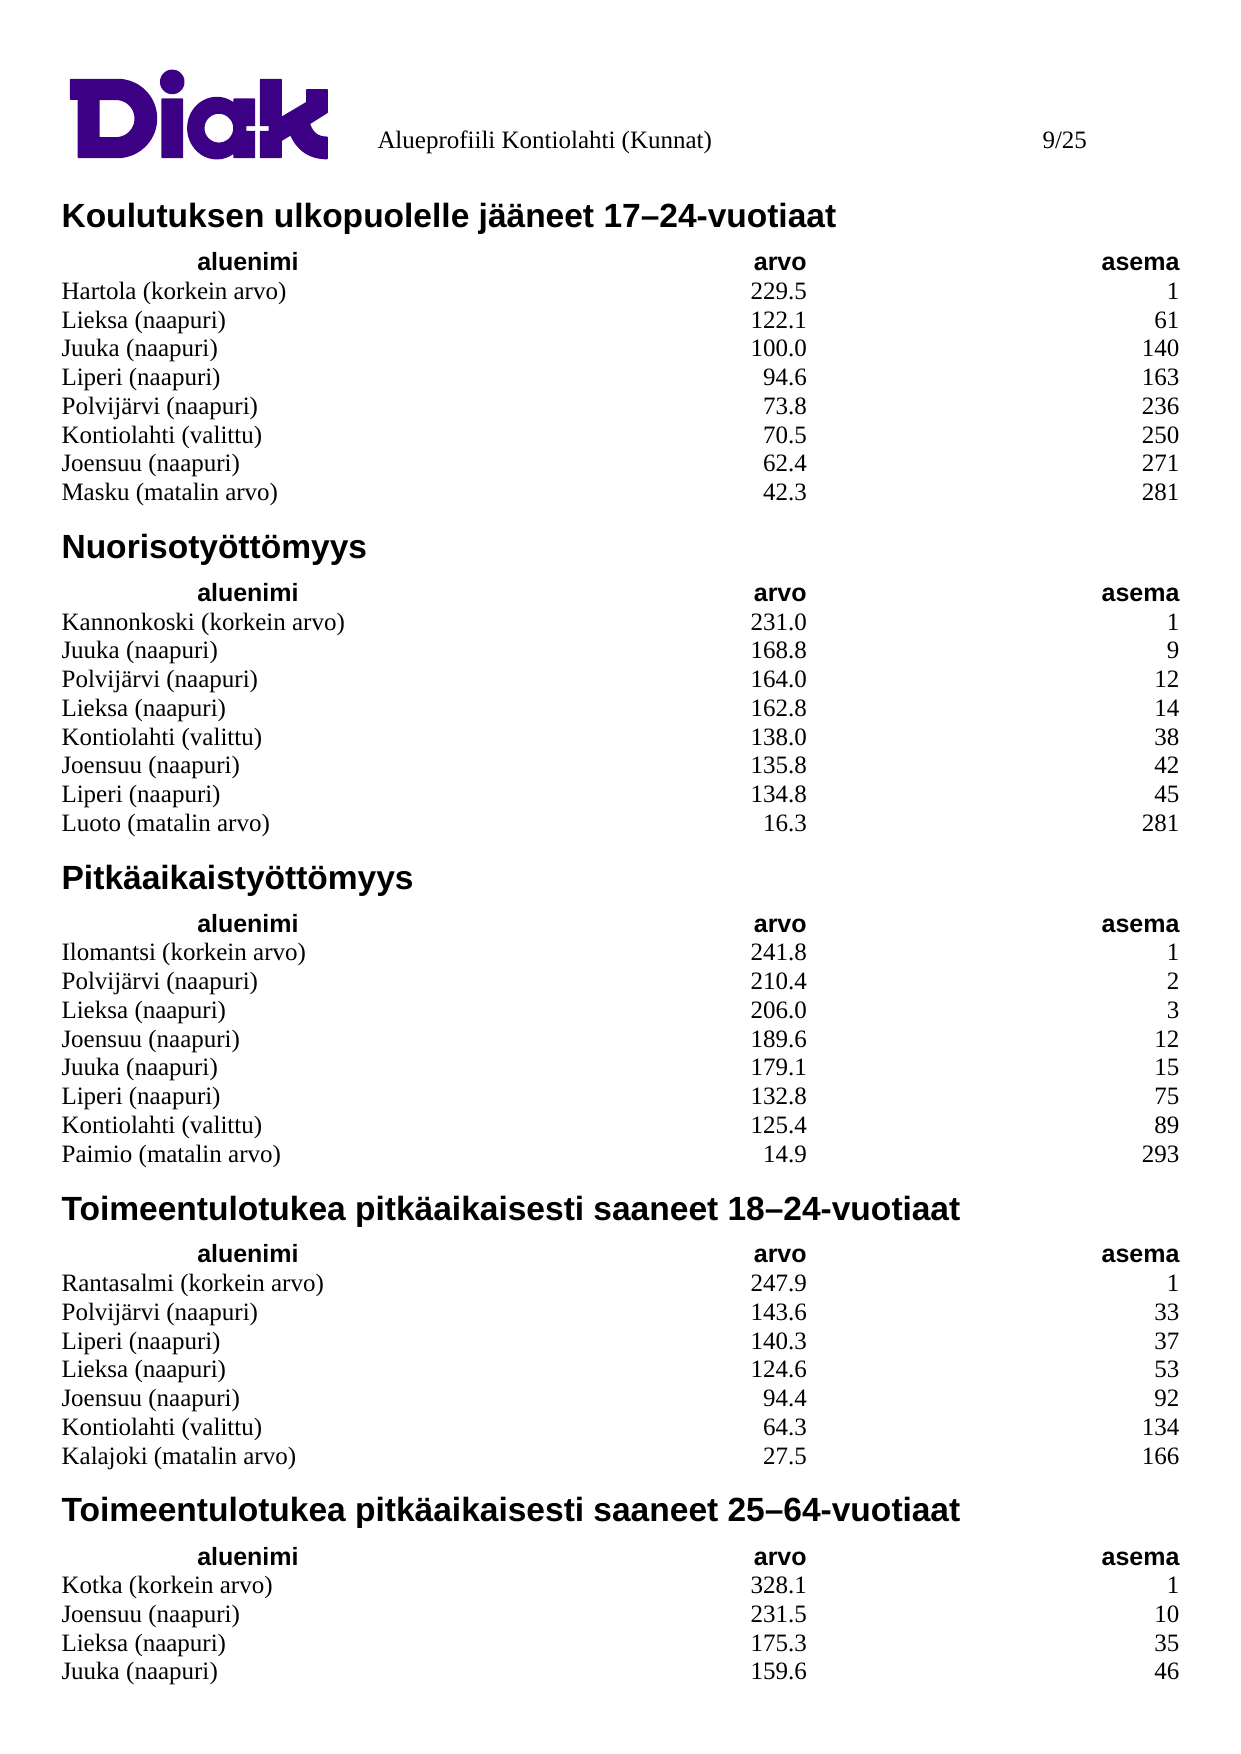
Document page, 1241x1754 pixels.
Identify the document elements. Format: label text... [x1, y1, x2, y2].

table_cell Juuka (naapuri) [61, 636, 434, 664]
table_header asema [806, 578, 1179, 607]
table_cell 210.4 [434, 966, 806, 995]
table_cell 75 [806, 1081, 1179, 1110]
table_cell 164.0 [434, 664, 806, 693]
table_cell Lieksa (naapuri) [61, 1628, 434, 1656]
table_cell Luoto (matalin arvo) [61, 808, 434, 837]
table_cell 9 [806, 636, 1179, 664]
table_cell 179.1 [434, 1053, 806, 1081]
table_cell 1 [806, 1268, 1179, 1297]
table_cell 140.3 [434, 1326, 806, 1354]
table_cell 159.6 [434, 1656, 806, 1685]
table_cell 15 [806, 1053, 1179, 1081]
table_cell 124.6 [434, 1355, 806, 1383]
table_cell Liperi (naapuri) [61, 1326, 434, 1354]
subtitle Toimeentulotukea pitkäaikaisesti saaneet 25–64-vuotiaat [61, 1490, 1179, 1529]
table_cell 206.0 [434, 995, 806, 1024]
table_cell Polvijärvi (naapuri) [61, 1297, 434, 1326]
table_cell Joensuu (naapuri) [61, 751, 434, 779]
table_cell 328.1 [434, 1570, 806, 1599]
table_cell Kotka (korkein arvo) [61, 1570, 434, 1599]
table_cell 70.5 [434, 420, 806, 448]
table_header asema [806, 909, 1179, 937]
table_cell 61 [806, 305, 1179, 333]
table_cell 189.6 [434, 1024, 806, 1052]
table_cell 10 [806, 1599, 1179, 1628]
table_cell Joensuu (naapuri) [61, 1024, 434, 1052]
table_cell 27.5 [434, 1441, 806, 1469]
table_cell Lieksa (naapuri) [61, 693, 434, 722]
table_header aluenimi [61, 1240, 434, 1268]
table_cell 14 [806, 693, 1179, 722]
table_cell 135.8 [434, 751, 806, 779]
table_cell Kalajoki (matalin arvo) [61, 1441, 434, 1469]
table_cell Juuka (naapuri) [61, 1656, 434, 1685]
table_header aluenimi [61, 578, 434, 607]
table_cell Masku (matalin arvo) [61, 477, 434, 506]
table_cell 62.4 [434, 449, 806, 477]
table_cell 1 [806, 938, 1179, 966]
table_cell 89 [806, 1110, 1179, 1139]
table_header arvo [434, 1240, 806, 1268]
table_cell 3 [806, 995, 1179, 1024]
table_cell 1 [806, 276, 1179, 305]
table_cell 122.1 [434, 305, 806, 333]
table_cell 100.0 [434, 334, 806, 362]
table_cell 42 [806, 751, 1179, 779]
table_cell 37 [806, 1326, 1179, 1354]
table_cell 231.0 [434, 607, 806, 636]
table_cell Liperi (naapuri) [61, 779, 434, 808]
table_cell 281 [806, 808, 1179, 837]
table_cell Kontiolahti (valittu) [61, 722, 434, 751]
table_header aluenimi [61, 909, 434, 937]
table_cell 53 [806, 1355, 1179, 1383]
subtitle Toimeentulotukea pitkäaikaisesti saaneet 18–24-vuotiaat [61, 1188, 1179, 1227]
table_cell Polvijärvi (naapuri) [61, 664, 434, 693]
table_cell 94.6 [434, 362, 806, 391]
table_header asema [806, 1240, 1179, 1268]
table_cell 134 [806, 1412, 1179, 1441]
subtitle Nuorisotyöttömyys [61, 527, 1179, 566]
table_cell Liperi (naapuri) [61, 362, 434, 391]
table_header arvo [434, 909, 806, 937]
table_cell 12 [806, 1024, 1179, 1052]
table_cell 35 [806, 1628, 1179, 1656]
table_cell 175.3 [434, 1628, 806, 1656]
table_cell 45 [806, 779, 1179, 808]
table_cell 236 [806, 391, 1179, 420]
table_cell 1 [806, 607, 1179, 636]
table_cell 143.6 [434, 1297, 806, 1326]
table_cell Polvijärvi (naapuri) [61, 391, 434, 420]
table_cell 140 [806, 334, 1179, 362]
table_header asema [806, 247, 1179, 276]
table_cell Juuka (naapuri) [61, 1053, 434, 1081]
table_cell 12 [806, 664, 1179, 693]
table_cell 46 [806, 1656, 1179, 1685]
subtitle Pitkäaikaistyöttömyys [61, 858, 1179, 896]
table_cell Hartola (korkein arvo) [61, 276, 434, 305]
table_cell 271 [806, 449, 1179, 477]
table_cell Polvijärvi (naapuri) [61, 966, 434, 995]
table_cell 229.5 [434, 276, 806, 305]
table_cell 42.3 [434, 477, 806, 506]
table_cell 94.4 [434, 1383, 806, 1412]
table_cell 231.5 [434, 1599, 806, 1628]
table_cell Kontiolahti (valittu) [61, 420, 434, 448]
table_header aluenimi [61, 247, 434, 276]
table_cell 64.3 [434, 1412, 806, 1441]
table_cell Kannonkoski (korkein arvo) [61, 607, 434, 636]
table_cell Paimio (matalin arvo) [61, 1139, 434, 1167]
table_cell Joensuu (naapuri) [61, 1383, 434, 1412]
table_cell 14.9 [434, 1139, 806, 1167]
table_cell 250 [806, 420, 1179, 448]
table_cell Lieksa (naapuri) [61, 1355, 434, 1383]
table_header asema [806, 1541, 1179, 1570]
table_cell 73.8 [434, 391, 806, 420]
table_cell 168.8 [434, 636, 806, 664]
table_cell Lieksa (naapuri) [61, 305, 434, 333]
table_cell 166 [806, 1441, 1179, 1469]
table_cell 1 [806, 1570, 1179, 1599]
table_header arvo [434, 247, 806, 276]
table_cell Lieksa (naapuri) [61, 995, 434, 1024]
table_cell 92 [806, 1383, 1179, 1412]
table_cell Joensuu (naapuri) [61, 1599, 434, 1628]
table_cell Juuka (naapuri) [61, 334, 434, 362]
subtitle Koulutuksen ulkopuolelle jääneet 17–24-vuotiaat [61, 196, 1179, 235]
table_cell 2 [806, 966, 1179, 995]
table_cell 38 [806, 722, 1179, 751]
table_cell 134.8 [434, 779, 806, 808]
table_cell 241.8 [434, 938, 806, 966]
table_header arvo [434, 1541, 806, 1570]
table_header arvo [434, 578, 806, 607]
table_cell 281 [806, 477, 1179, 506]
table_cell 162.8 [434, 693, 806, 722]
table_cell 138.0 [434, 722, 806, 751]
table_cell 293 [806, 1139, 1179, 1167]
table_cell Kontiolahti (valittu) [61, 1110, 434, 1139]
table_cell Joensuu (naapuri) [61, 449, 434, 477]
table_cell 132.8 [434, 1081, 806, 1110]
table_cell Liperi (naapuri) [61, 1081, 434, 1110]
table_cell 125.4 [434, 1110, 806, 1139]
table_cell 33 [806, 1297, 1179, 1326]
table_cell 16.3 [434, 808, 806, 837]
table_cell Ilomantsi (korkein arvo) [61, 938, 434, 966]
table_cell Rantasalmi (korkein arvo) [61, 1268, 434, 1297]
table_cell 163 [806, 362, 1179, 391]
table_cell 247.9 [434, 1268, 806, 1297]
table_header aluenimi [61, 1541, 434, 1570]
table_cell Kontiolahti (valittu) [61, 1412, 434, 1441]
